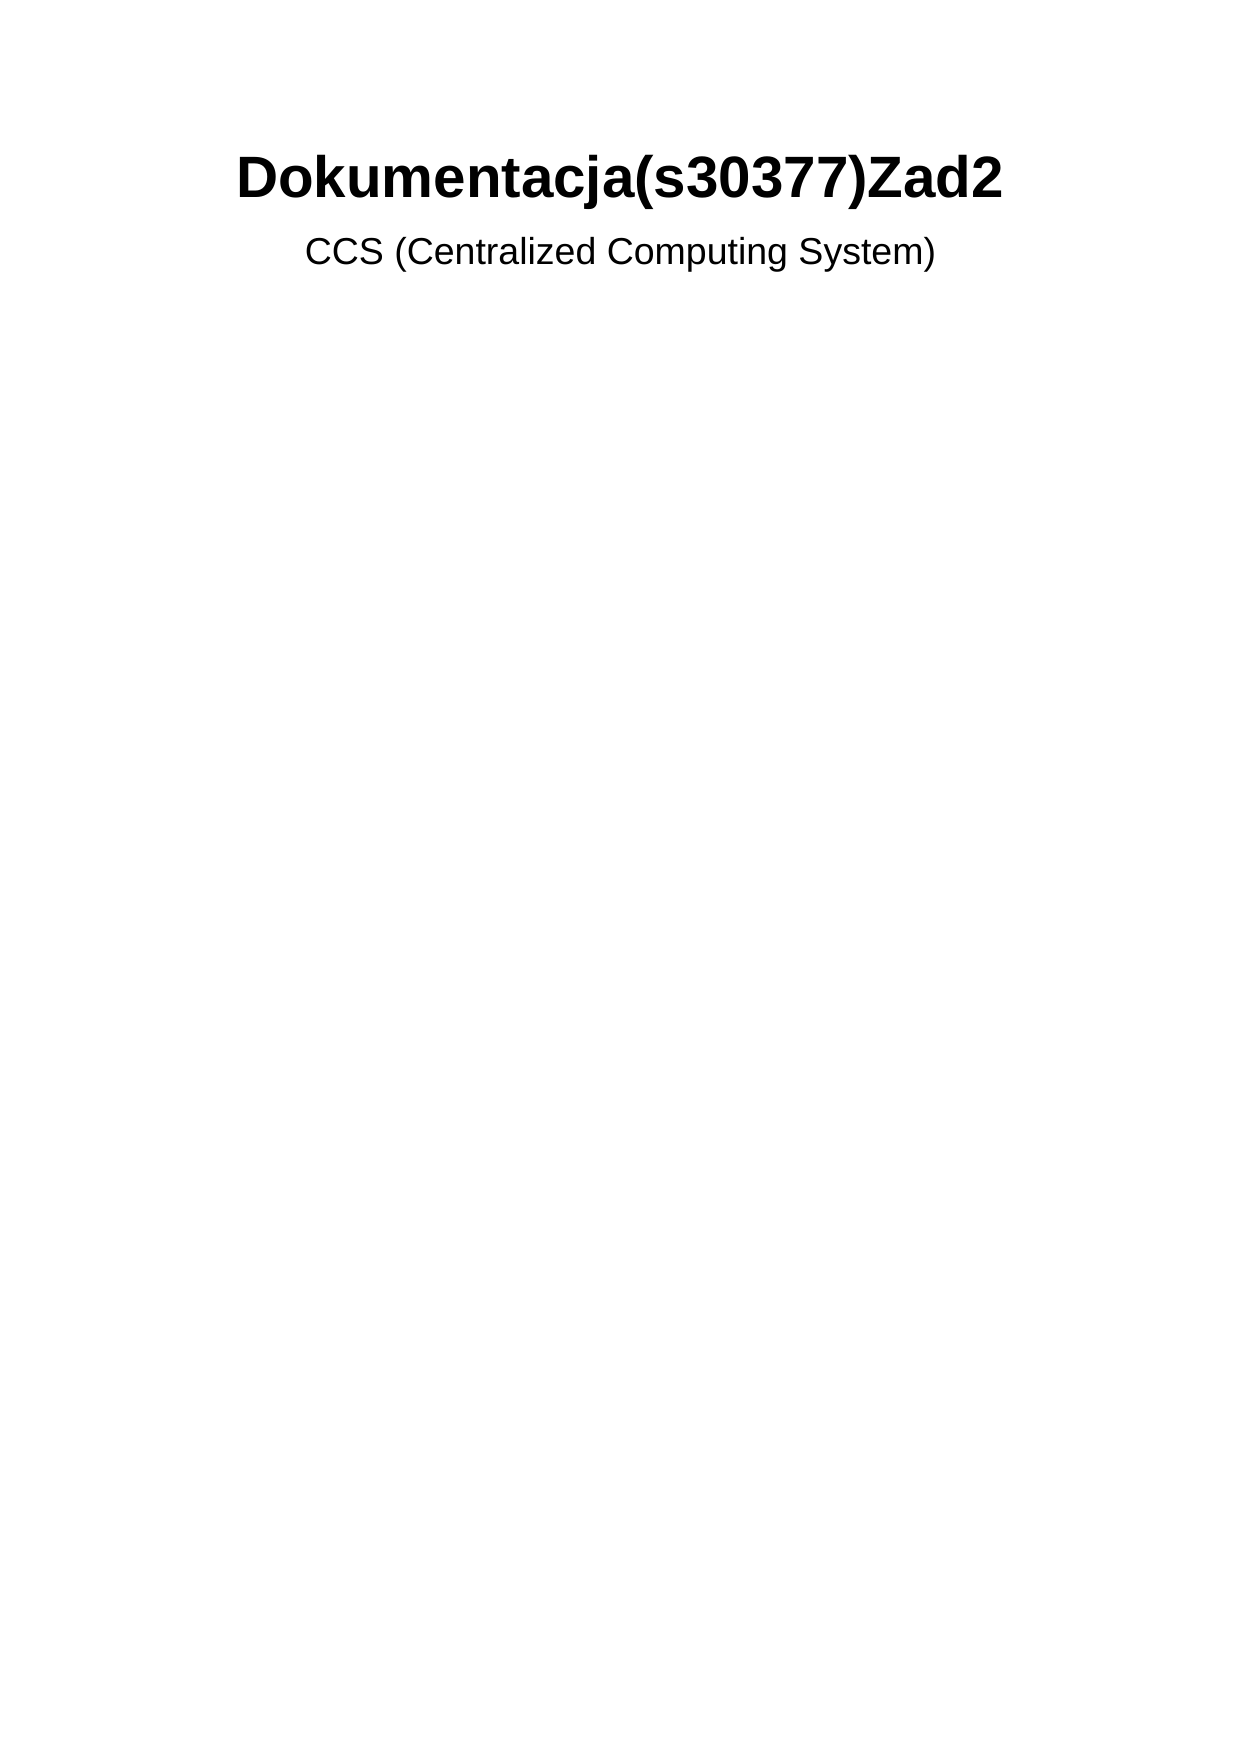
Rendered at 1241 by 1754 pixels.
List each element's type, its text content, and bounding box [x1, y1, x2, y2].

subtitle CCS (Centralized Computing System) [118, 229, 1122, 272]
title Dokumentacja(s30377)Zad2 [118, 143, 1122, 210]
